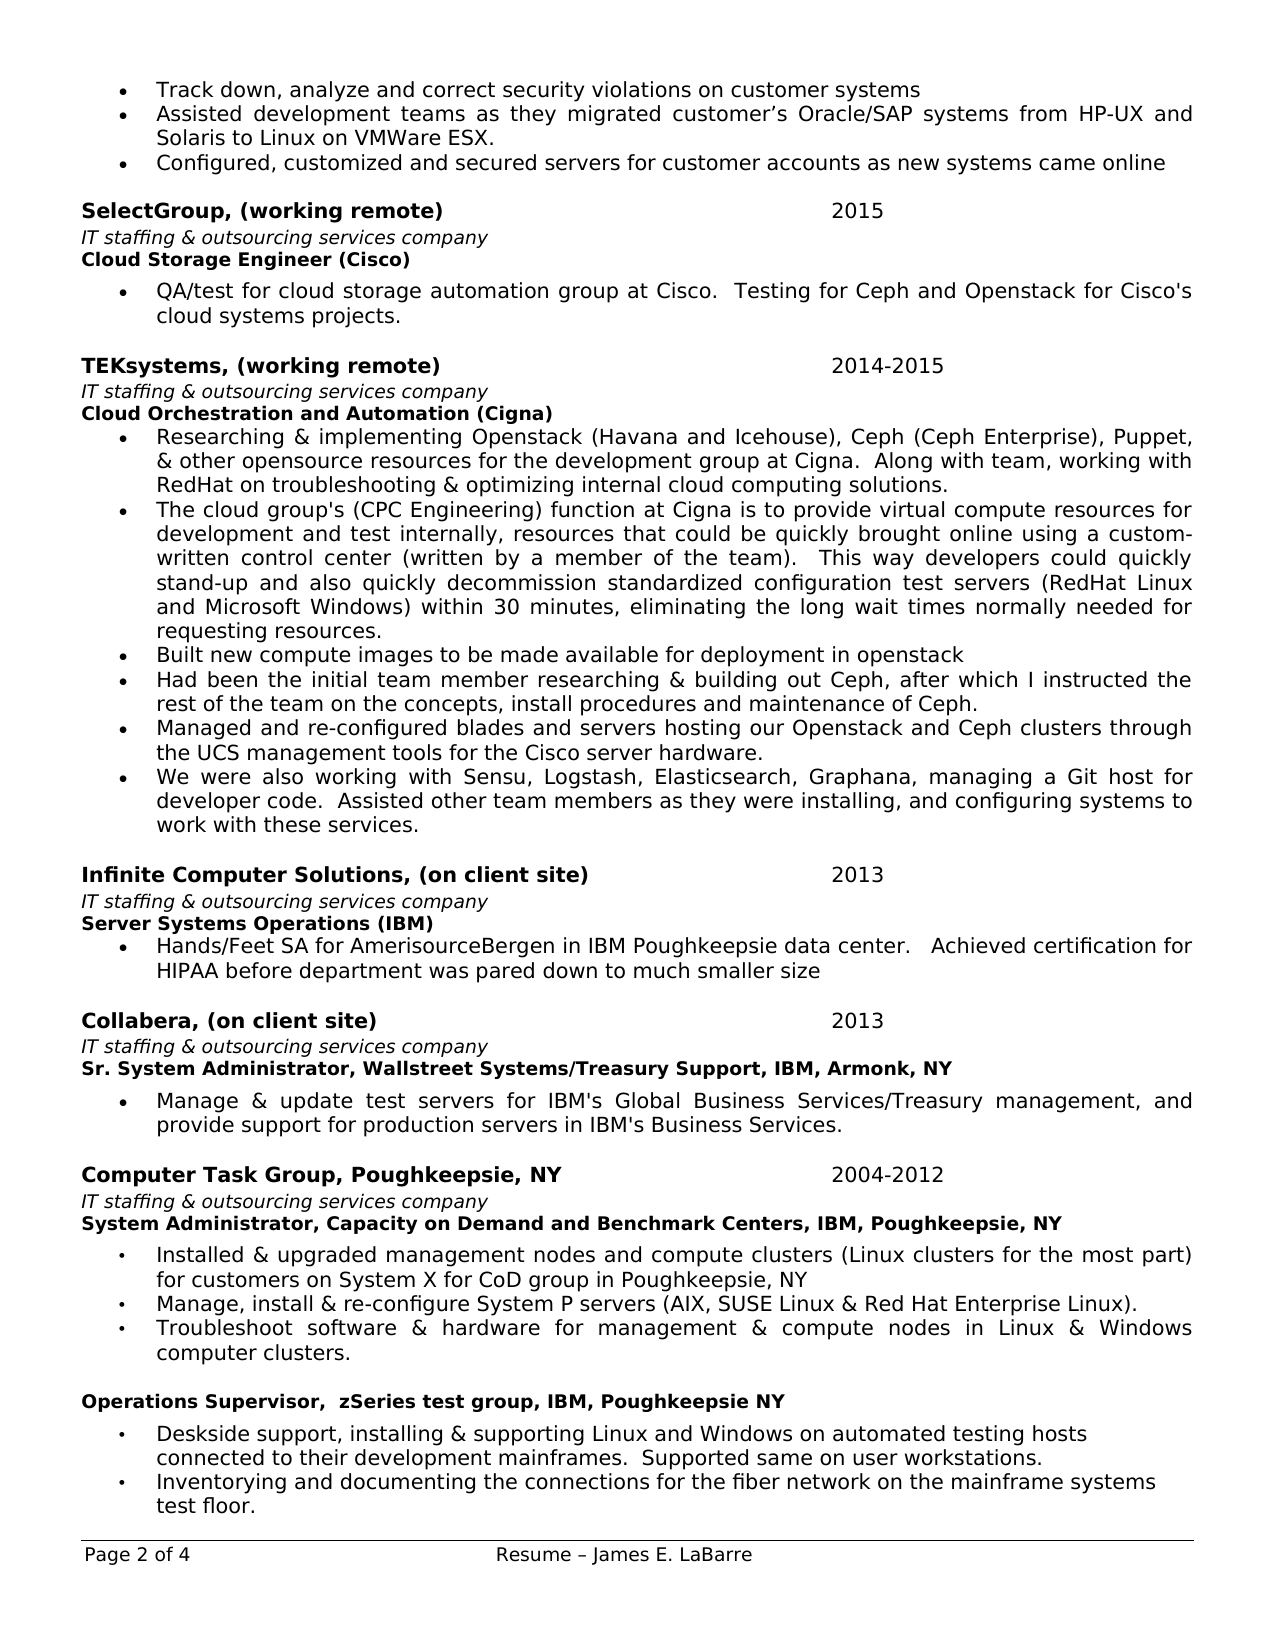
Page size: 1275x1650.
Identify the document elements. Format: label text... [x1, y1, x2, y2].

subtitle TEKsystems, (working remote) 2014-2015 [81, 354, 1194, 378]
subtitle Inventorying and documenting the connections for the fiber network on the mainframe systems test floor. [118, 1470, 1194, 1519]
list Assisted development teams as they migrated customer’s Oracle/SAP systems from HP-UX and Solaris to Linux on VMWare ESX. [118, 102, 1194, 151]
list Manage & update test servers for IBM's Global Business Services/Treasury management, and provide support for production servers in IBM's Business Services. [118, 1089, 1194, 1138]
list Track down, analyze and correct security violations on customer systems [118, 78, 1194, 102]
subtitle Infinite Computer Solutions, (on client site) 2013 [81, 863, 1194, 888]
text IT staffing & outsourcing services company [81, 1188, 1194, 1213]
subtitle Deskside support, installing & supporting Linux and Windows on automated testing hosts connected to their development mainframes. Supported same on user workstations. [118, 1422, 1194, 1470]
list Researching & implementing Openstack (Havana and Icehouse), Ceph (Ceph Enterprise), Puppet, & other opensource resources for the development group at Cigna. Along with team, working with RedHat on troubleshooting & optimizing internal cloud computing solutions. [118, 425, 1194, 498]
list QA/test for cloud storage automation group at Cisco. Testing for Ceph and Openstack for Cisco's cloud systems projects. [118, 279, 1194, 328]
list Installed & upgraded management nodes and compute clusters (Linux clusters for the most part) for customers on System X for CoD group in Poughkeepsie, NY [118, 1244, 1194, 1292]
text System Administrator, Capacity on Demand and Benchmark Centers, IBM, Poughkeepsie, NY [81, 1213, 1194, 1235]
text IT staffing & outsourcing services company [81, 888, 1194, 913]
text IT staffing & outsourcing services company [81, 224, 1194, 249]
list Manage, install & re-configure System P servers (AIX, SUSE Linux & Red Hat Enterprise Linux). [118, 1292, 1194, 1316]
list Hands/Feet SA for AmerisourceBergen in IBM Poughkeepsie data center. Achieved certification for HIPAA before department was pared down to much smaller size [118, 935, 1194, 983]
subtitle Computer Task Group, Poughkeepsie, NY 2004-2012 [81, 1163, 1194, 1188]
list The cloud group's (CPC Engineering) function at Cigna is to provide virtual compute resources for development and test internally, resources that could be quickly brought online using a custom-written control center (written by a member of the team). This way developers could quickly stand-up and also quickly decommission standardized configuration test servers (RedHat Linux and Microsoft Windows) within 30 minutes, eliminating the long wait times normally needed for requesting resources. [118, 498, 1194, 643]
text IT staffing & outsourcing services company [81, 378, 1194, 403]
text Operations Supervisor, zSeries test group, IBM, Poughkeepsie NY [81, 1391, 1194, 1413]
list Managed and re-configured blades and servers hosting our Openstack and Ceph clusters through the UCS management tools for the Cisco server hardware. [118, 716, 1194, 765]
text IT staffing & outsourcing services company [81, 1033, 1194, 1058]
list We were also working with Sensu, Logstash, Elasticsearch, Graphana, managing a Git host for developer code. Assisted other team members as they were installing, and configuring systems to work with these services. [118, 765, 1194, 838]
list Troubleshoot software & hardware for management & compute nodes in Linux & Windows computer clusters. [118, 1316, 1194, 1365]
list Had been the initial team member researching & building out Ceph, after which I instructed the rest of the team on the concepts, install procedures and maintenance of Ceph. [118, 668, 1194, 716]
text Cloud Storage Engineer (Cisco) [81, 249, 1194, 271]
list Built new compute images to be made available for deployment in openstack [118, 643, 1194, 668]
text Server Systems Operations (IBM) [81, 913, 1194, 935]
subtitle SelectGroup, (working remote) 2015 [81, 199, 1194, 224]
text Cloud Orchestration and Automation (Cigna) [81, 403, 1194, 425]
list Configured, customized and secured servers for customer accounts as new systems came online [118, 151, 1194, 175]
subtitle Collabera, (on client site) 2013 [81, 1009, 1194, 1033]
text Sr. System Administrator, Wallstreet Systems/Treasury Support, IBM, Armonk, NY [81, 1058, 1194, 1080]
